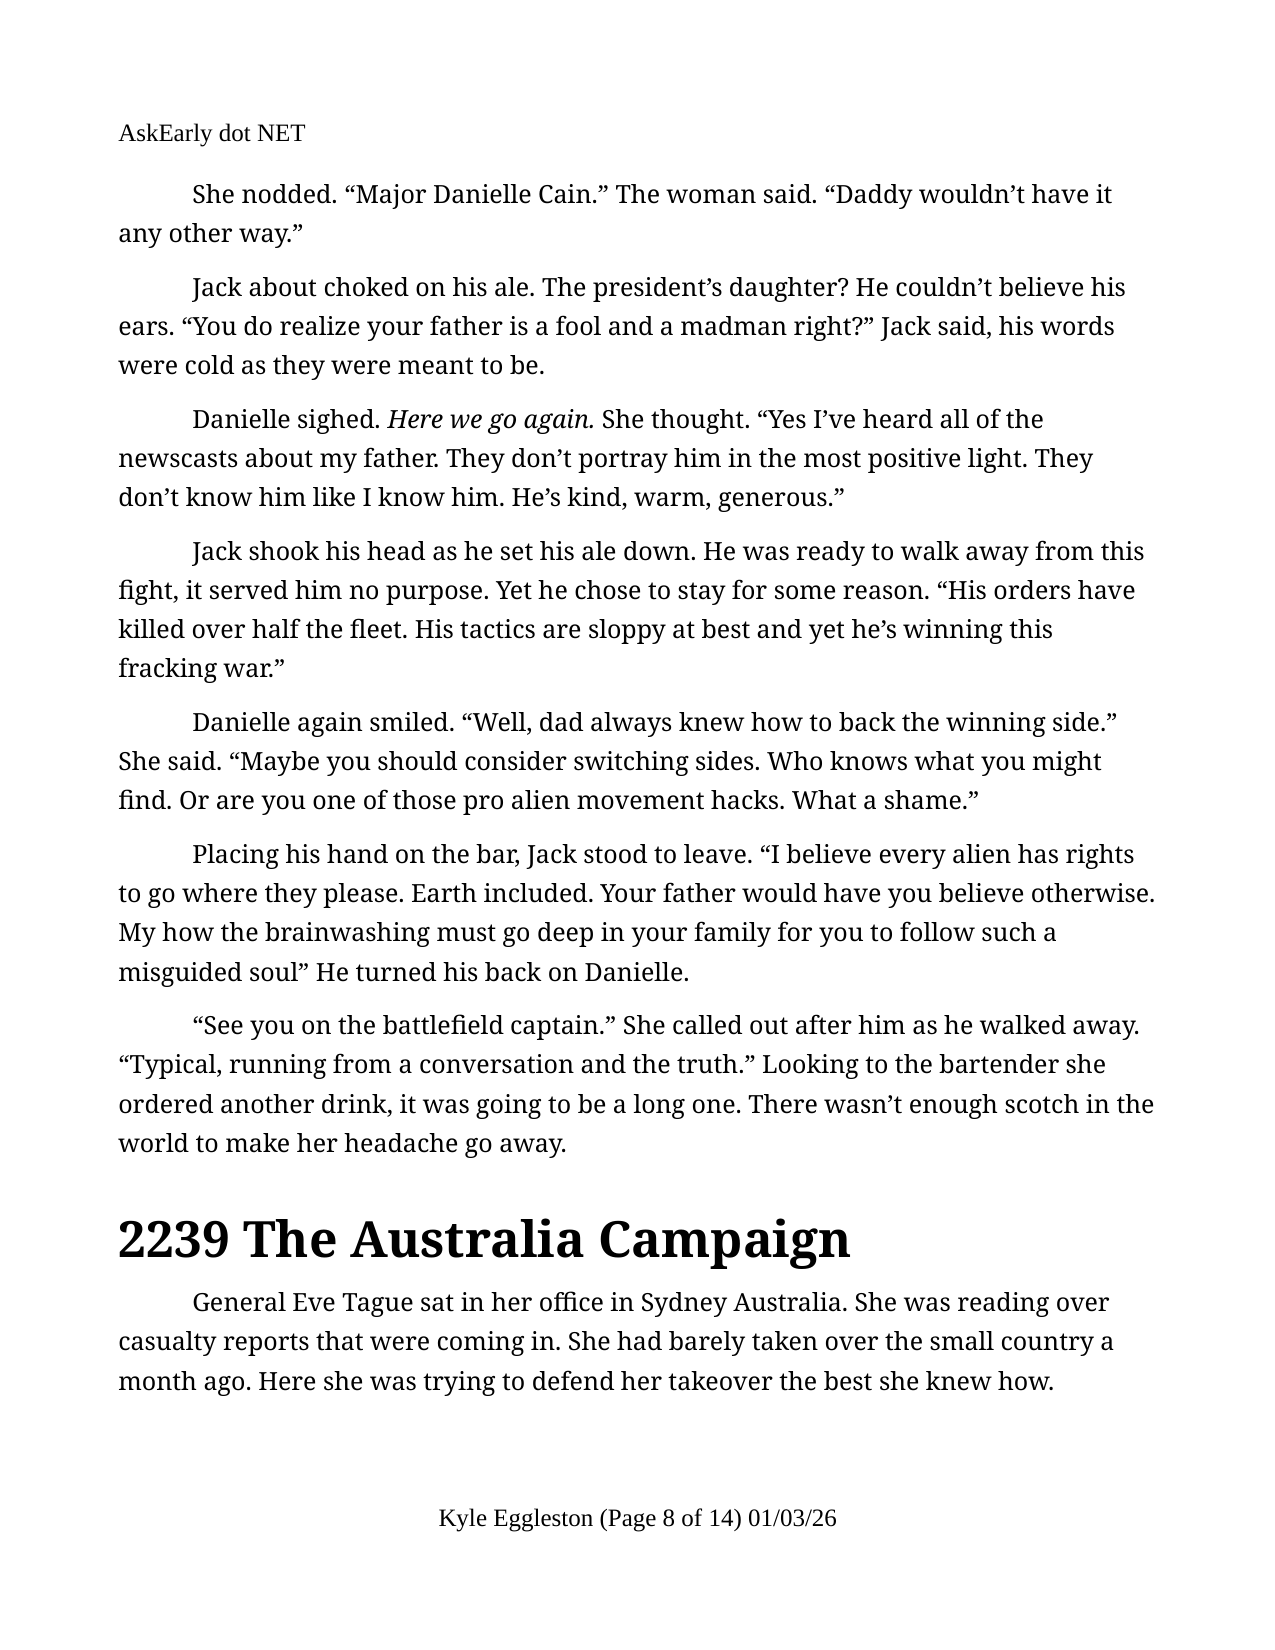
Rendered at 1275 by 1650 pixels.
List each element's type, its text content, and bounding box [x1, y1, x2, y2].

text She nodded. “Major Danielle Cain.” The woman said. “Daddy wouldn’t have it any other way.” [118, 176, 1157, 249]
text Jack shook his head as he set his ale down. He was ready to walk away from this fight, it served him no purpose. Yet he chose to stay for some reason. “His orders have killed over half the fleet. His tactics are sloppy at best and yet he’s winning this fracking war.” [118, 533, 1157, 685]
text Danielle sighed. Here we go again. She thought. “Yes I’ve heard all of the newscasts about my father. They don’t portray him in the most positive light. They don’t know him like I know him. He’s kind, warm, generous.” [118, 401, 1157, 514]
text Jack about choked on his ale. The president’s daughter? He couldn’t believe his ears. “You do realize your father is a fool and a madman right?” Jack said, his words were cold as they were meant to be. [118, 269, 1157, 382]
subtitle 2239 The Australia Campaign [118, 1204, 1157, 1272]
text Danielle again smiled. “Well, dad always knew how to back the winning side.” She said. “Maybe you should consider switching sides. Who knows what you might find. Or are you one of those pro alien movement hacks. What a shame.” [118, 705, 1157, 817]
text “See you on the battlefield captain.” She called out after him as he walked away. “Typical, running from a conversation and the truth.” Looking to the bartender she ordered another drink, it was going to be a long one. There wasn’t enough scotch in the world to make her headache go away. [118, 1008, 1157, 1159]
text Placing his hand on the bar, Jack stood to leave. “I believe every alien has rights to go where they please. Earth included. Your father would have you believe otherwise. My how the brainwashing must go deep in your family for you to follow such a misguided soul” He turned his back on Danielle. [118, 837, 1157, 988]
text General Eve Tague sat in her office in Sydney Australia. She was reading over casualty reports that were coming in. She had barely taken over the small country a month ago. Here she was trying to defend her takeover the best she knew how. [118, 1285, 1157, 1397]
